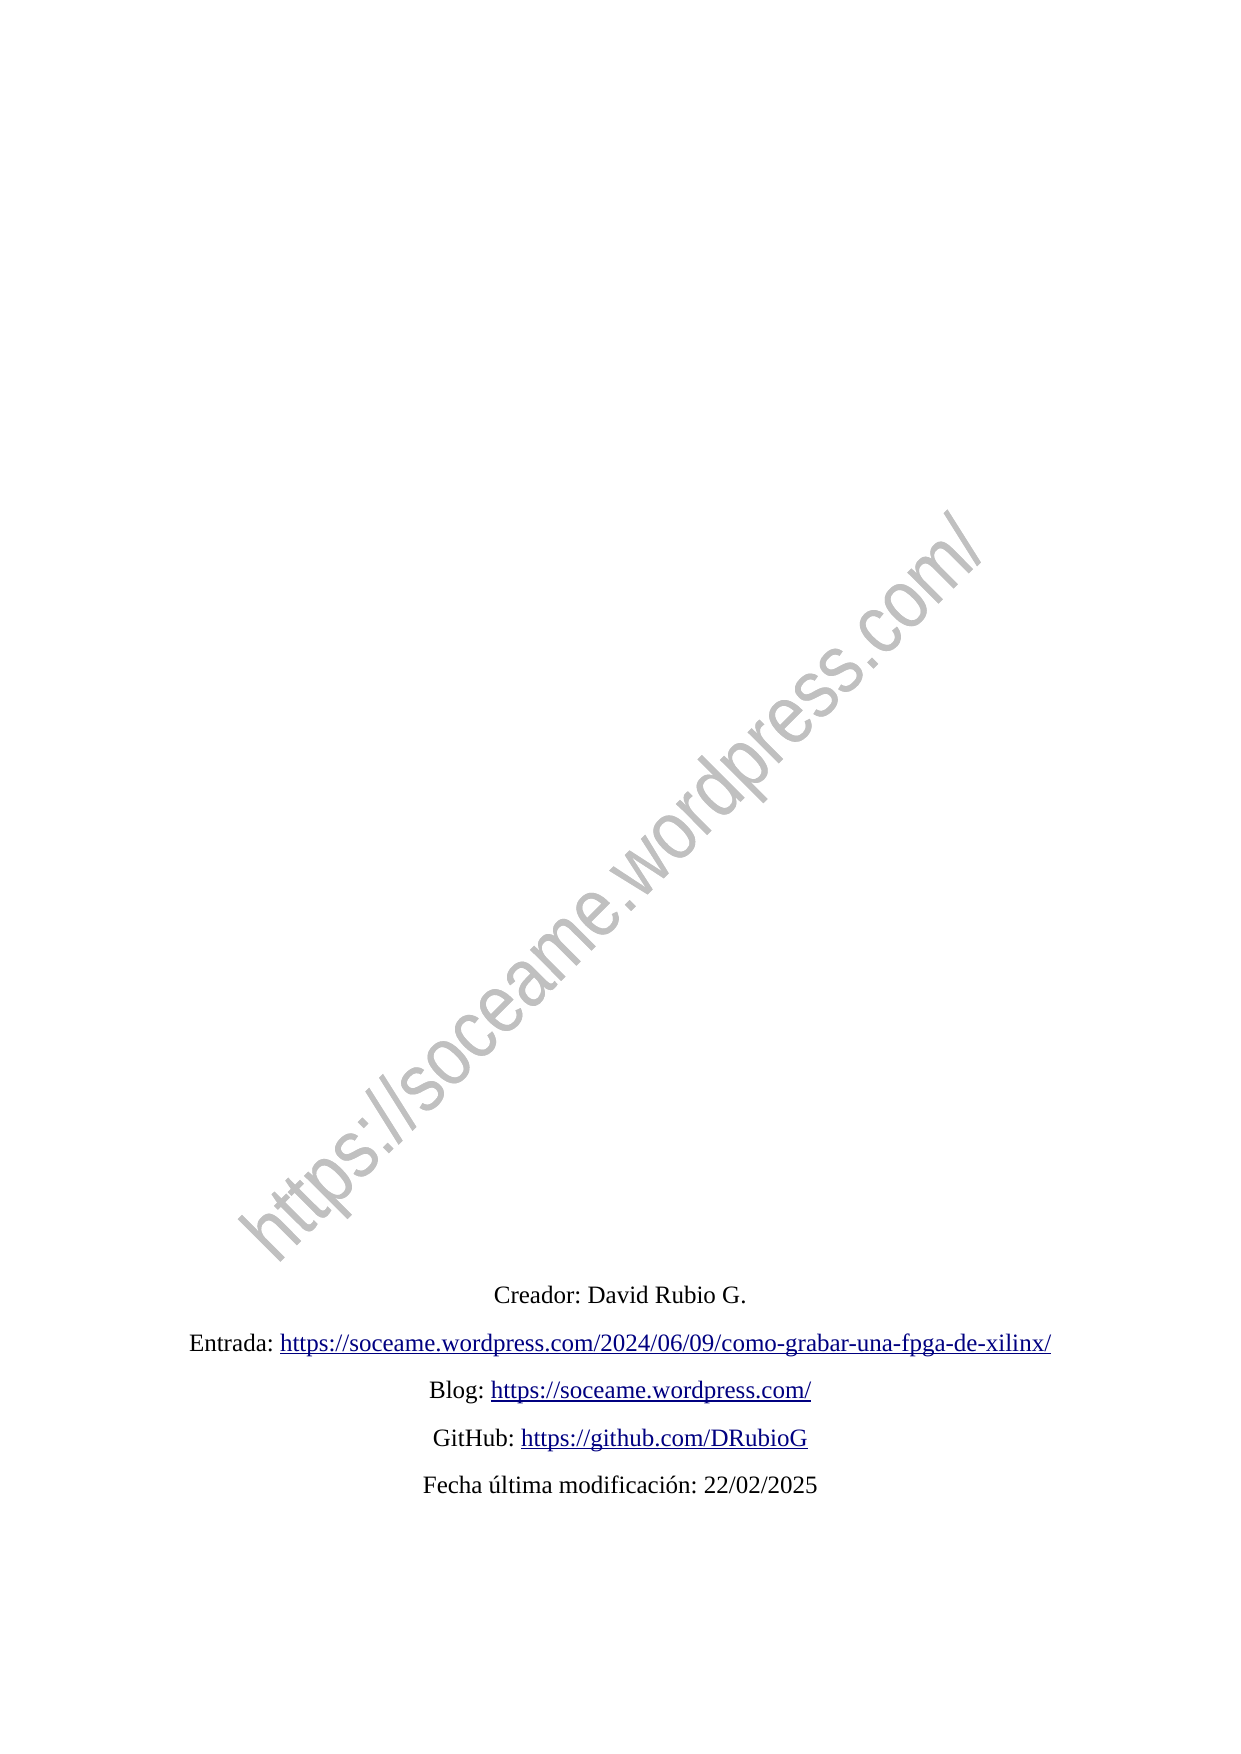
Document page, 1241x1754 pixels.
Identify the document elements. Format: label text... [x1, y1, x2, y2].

text Creador: David Rubio G. [118, 1280, 1122, 1309]
text Entrada: https://soceame.wordpress.com/2024/06/09/como-grabar-una-fpga-de-xilinx/ [118, 1328, 1122, 1357]
text Blog: https://soceame.wordpress.com/ [118, 1375, 1122, 1404]
text Fecha última modificación: 22/02/2025 [118, 1471, 1122, 1499]
text GitHub: https://github.com/DRubioG [118, 1423, 1122, 1452]
